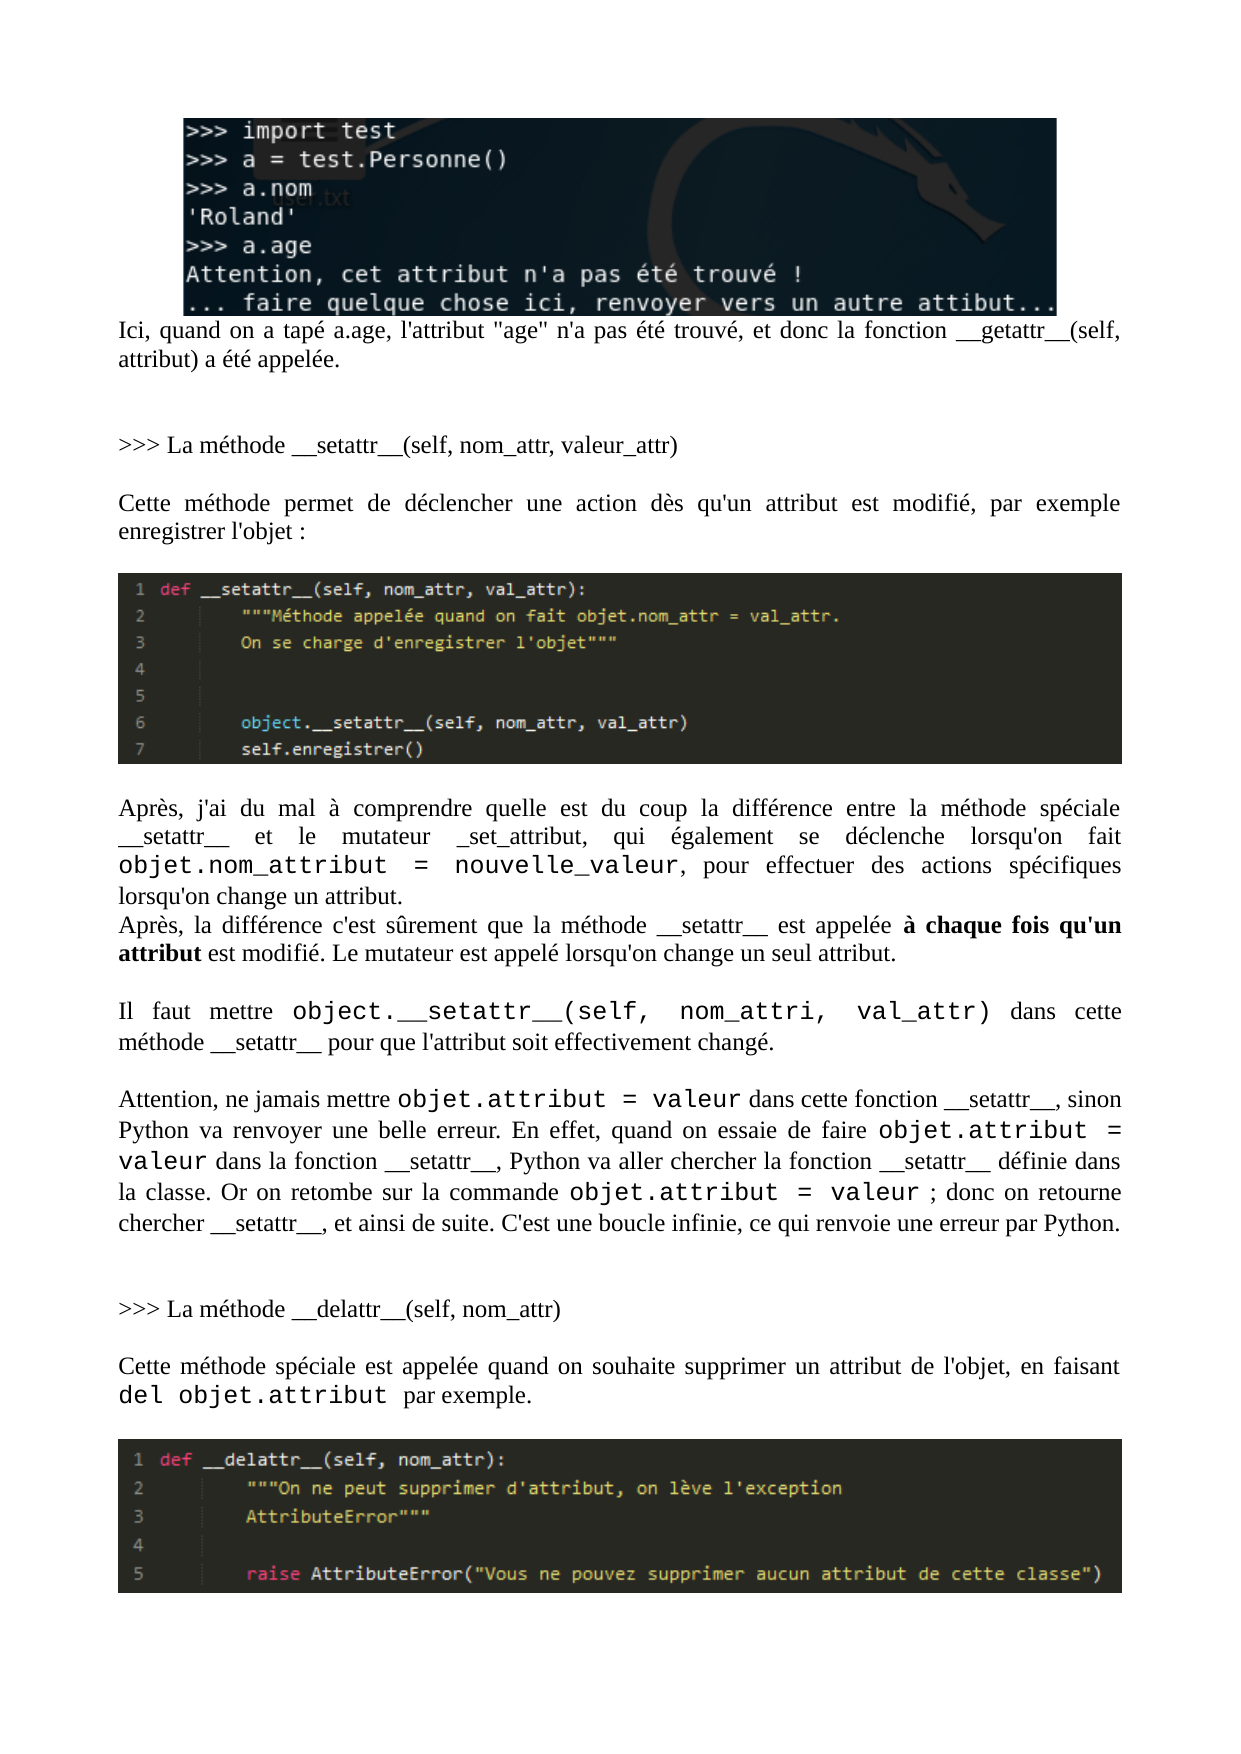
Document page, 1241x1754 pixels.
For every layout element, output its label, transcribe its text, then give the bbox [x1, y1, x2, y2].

text Ici, quand on a tapé a.age, l'attribut "age" n'a pas été trouvé, et donc la fonction __getattr__(self, attribut) a été appelée. [118, 118, 1122, 373]
text >>> La méthode __setattr__(self, nom_attr, valeur_attr) [118, 430, 1122, 459]
text Cette méthode permet de déclencher une action dès qu'un attribut est modifié, par exemple enregistrer l'objet : [118, 488, 1122, 545]
text Il faut mettre object.__setattr__(self, nom_attri, val_attr) dans cette méthode __setattr__ pour que l'attribut soit effectivement changé. [118, 996, 1122, 1056]
text >>> La méthode __delattr__(self, nom_attr) [118, 1294, 1122, 1323]
text Après, j'ai du mal à comprendre quelle est du coup la différence entre la méthode spéciale __setattr__ et le mutateur _set_attribut, qui également se déclenche lorsqu'on fait objet.nom_attribut = nouvelle_valeur, pour effectuer des actions spécifiques lorsqu'on change un attribut. [118, 793, 1122, 910]
text Après, la différence c'est sûrement que la méthode __setattr__ est appelée à chaque fois qu'un attribut est modifié. Le mutateur est appelé lorsqu'on change un seul attribut. [118, 910, 1122, 967]
text Cette méthode spéciale est appelée quand on souhaite supprimer un attribut de l'objet, en faisant del objet.attribut par exemple. [118, 1351, 1122, 1411]
text Attention, ne jamais mettre objet.attribut = valeur dans cette fonction __setattr__, sinon Python va renvoyer une belle erreur. En effet, quand on essaie de faire objet.attribut = valeur dans la fonction __setattr__, Python va aller chercher la fonction __setattr__ définie dans la classe. Or on retombe sur la commande objet.attribut = valeur ; donc on retourne chercher __setattr__, et ainsi de suite. C'est une boucle infinie, ce qui renvoie une erreur par Python. [118, 1084, 1122, 1236]
